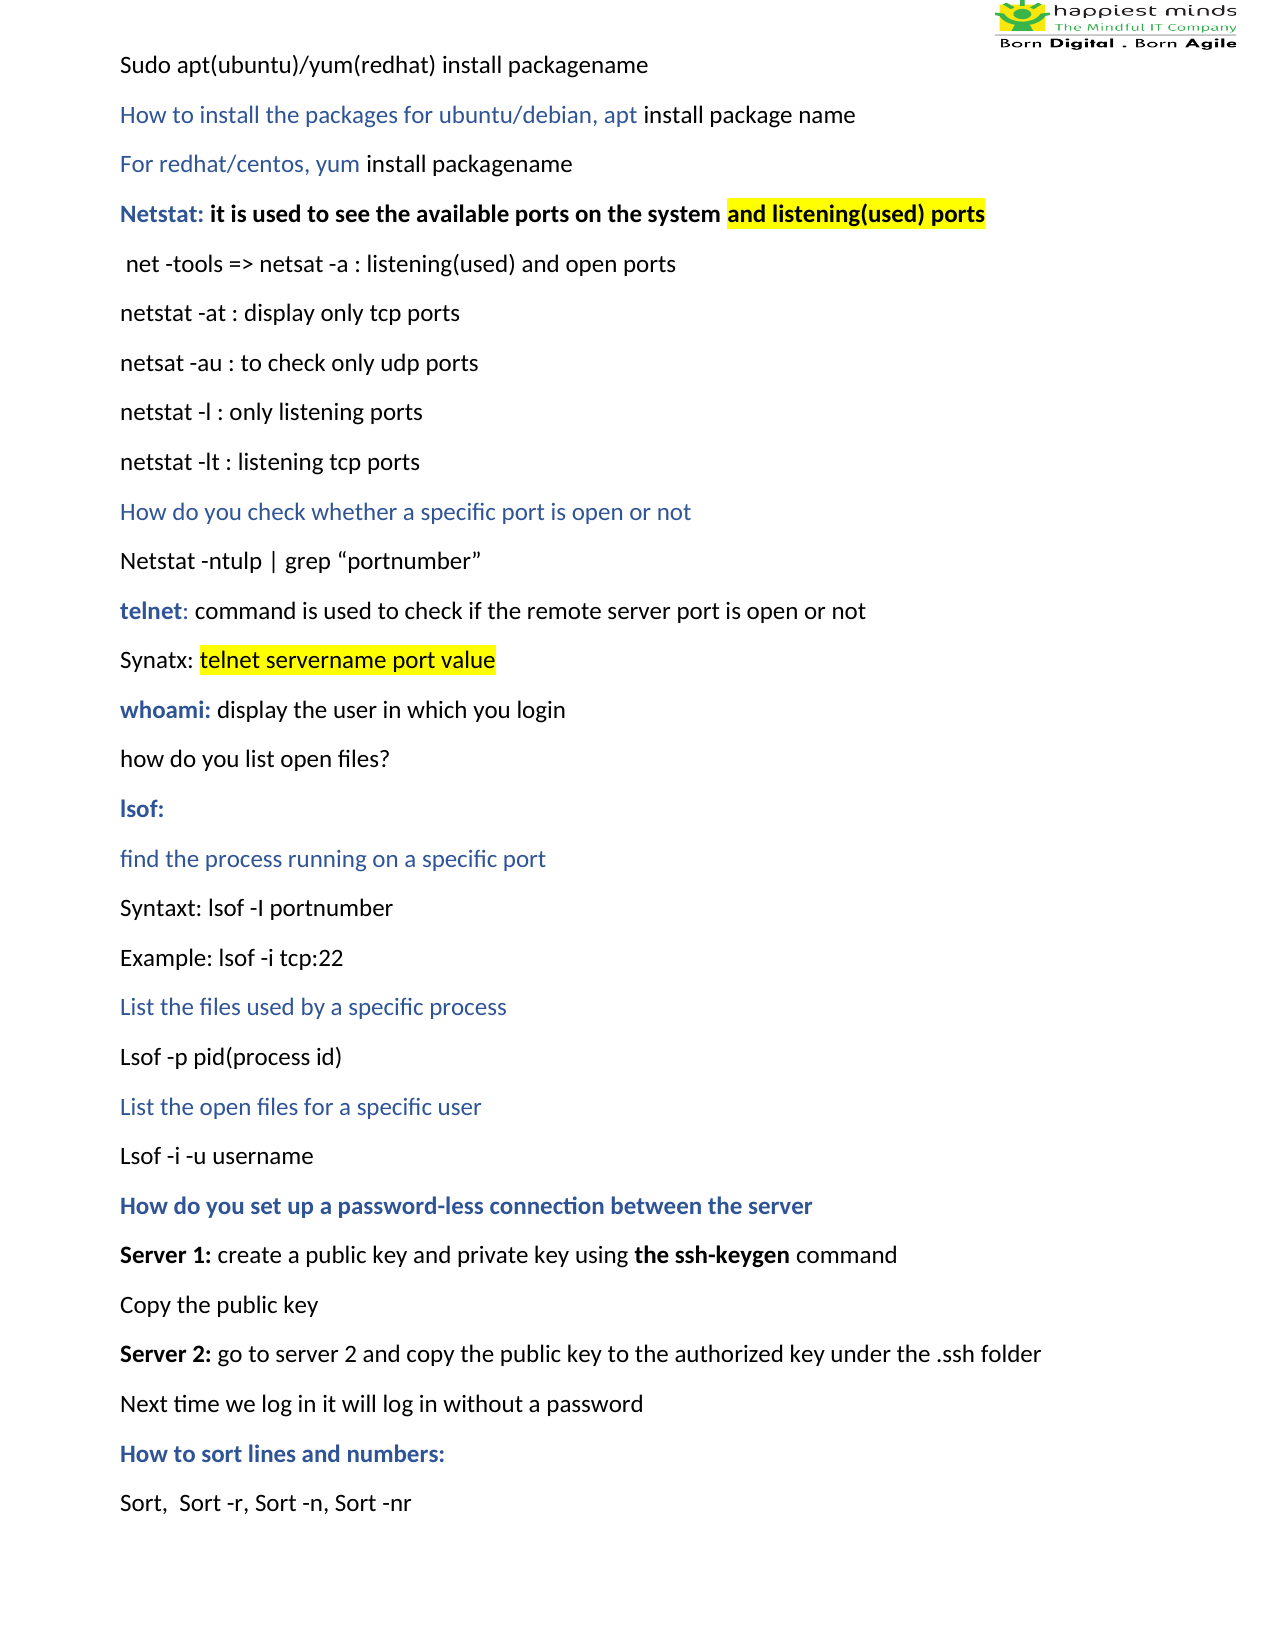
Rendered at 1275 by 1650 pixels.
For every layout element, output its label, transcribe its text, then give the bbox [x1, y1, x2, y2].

text Lsof -i -u username [120, 1140, 1155, 1171]
text Lsof -p pid(process id) [120, 1041, 1155, 1072]
text How to install the packages for ubuntu/debian, apt install package name [120, 99, 1155, 129]
text netstat -lt : listening tcp ports [120, 446, 1155, 477]
text For redhat/centos, yum install packagename [120, 149, 1155, 179]
text Sudo apt(ubuntu)/yum(redhat) install packagename [120, 49, 1155, 80]
text Sort, Sort -r, Sort -n, Sort -nr [120, 1487, 1155, 1518]
text Netstat: it is used to see the available ports on the system and listening(used) ports [120, 198, 1155, 229]
text Server 2: go to server 2 and copy the public key to the authorized key under the .ssh folder [120, 1339, 1155, 1369]
text Copy the public key [120, 1289, 1155, 1319]
text Server 1: create a public key and private key using the ssh-keygen command [120, 1239, 1155, 1270]
text Netstat -ntulp | grep “portnumber” [120, 545, 1155, 576]
text how do you list open files? [120, 744, 1155, 774]
text lsof: [120, 793, 1155, 824]
text Synatx: telnet servername port value [120, 644, 1155, 675]
text netstat -at : display only tcp ports [120, 297, 1155, 328]
text netsat -au : to check only udp ports [120, 347, 1155, 377]
text net -tools => netsat -a : listening(used) and open ports [120, 248, 1155, 278]
text How do you set up a password-less connection between the server [120, 1190, 1155, 1220]
text Example: lsof -i tcp:22 [120, 942, 1155, 972]
text Next time we log in it will log in without a password [120, 1388, 1155, 1419]
text How to sort lines and numbers: [120, 1438, 1155, 1468]
text netstat -l : only listening ports [120, 397, 1155, 427]
picture [994, 0, 1237, 50]
text find the process running on a specific port [120, 843, 1155, 873]
text List the open files for a specific user [120, 1091, 1155, 1121]
text whoami: display the user in which you login [120, 694, 1155, 724]
text How do you check whether a specific port is open or not [120, 496, 1155, 526]
text telnet: command is used to check if the remote server port is open or not [120, 595, 1155, 625]
text List the files used by a specific process [120, 992, 1155, 1022]
text Syntaxt: lsof -I portnumber [120, 892, 1155, 923]
